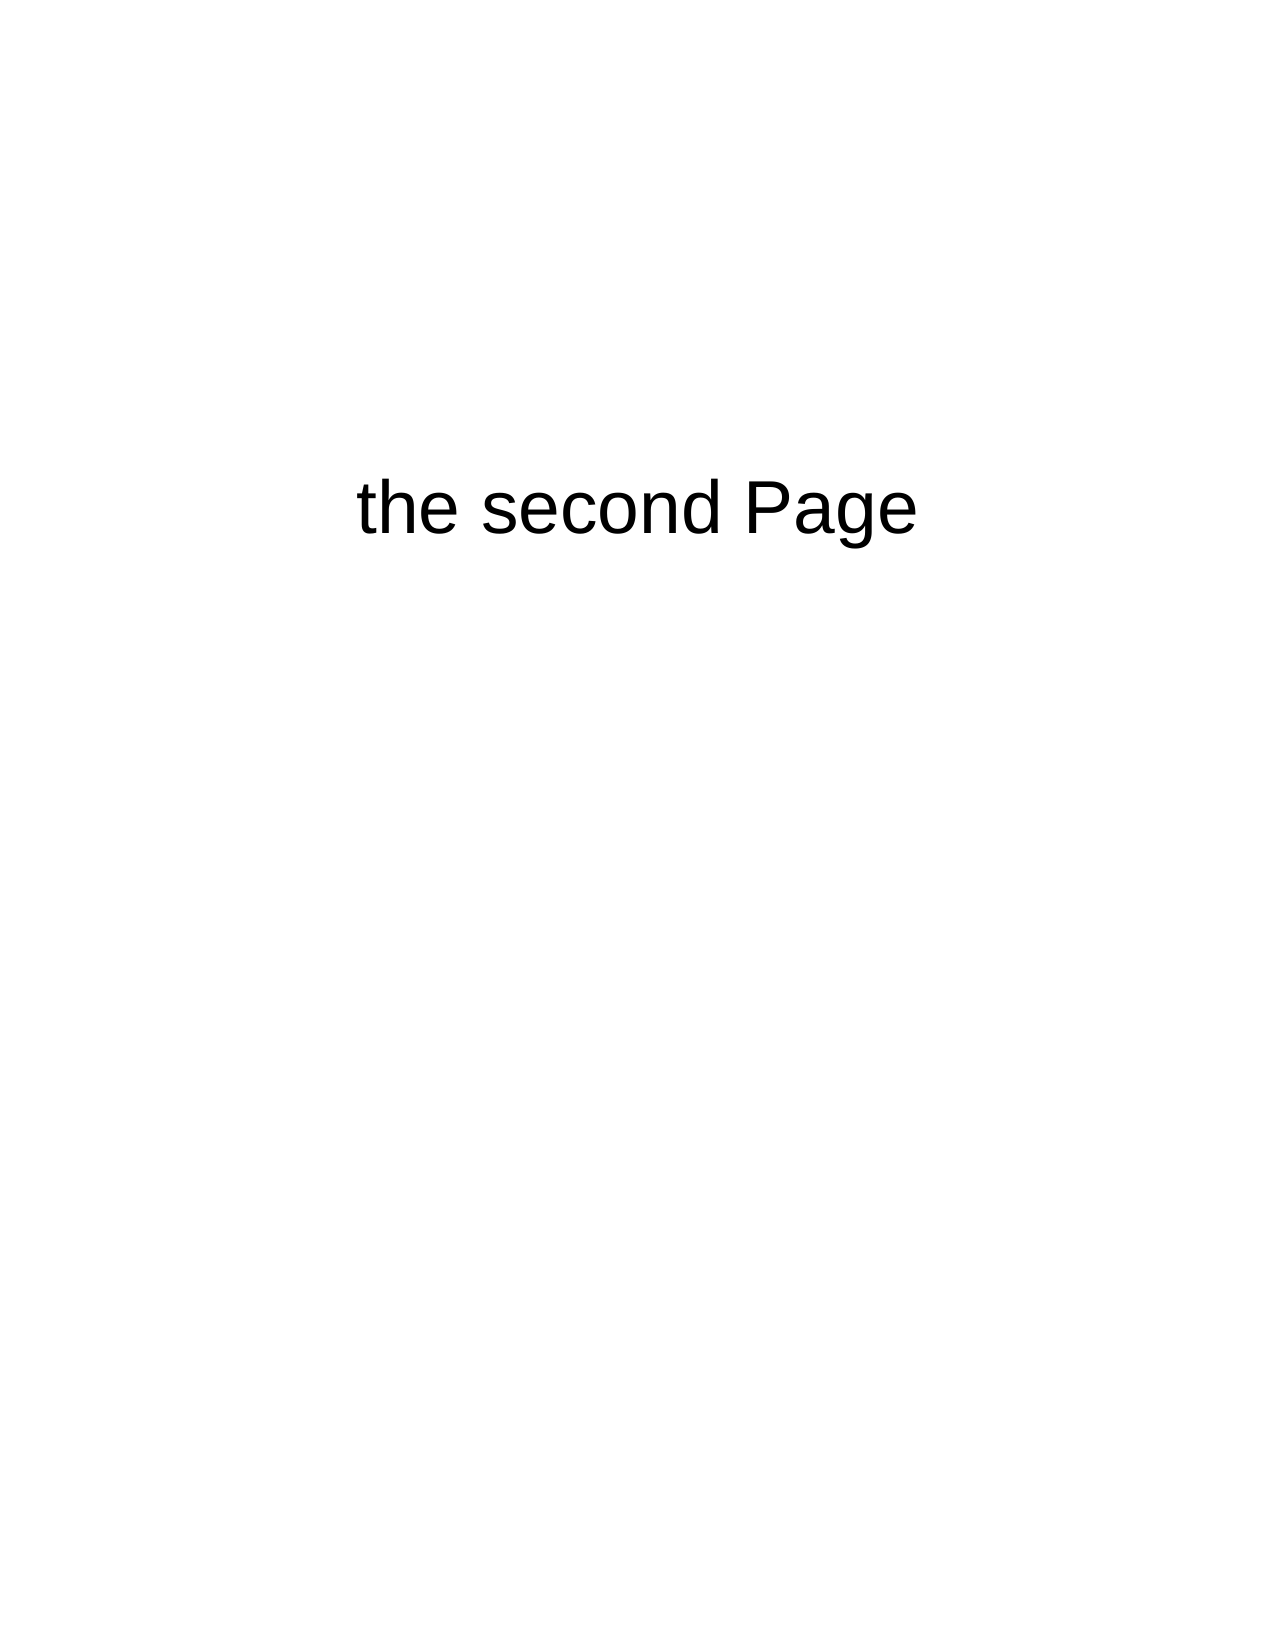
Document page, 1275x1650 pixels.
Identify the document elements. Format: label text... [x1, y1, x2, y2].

text the second Page [118, 463, 1157, 549]
